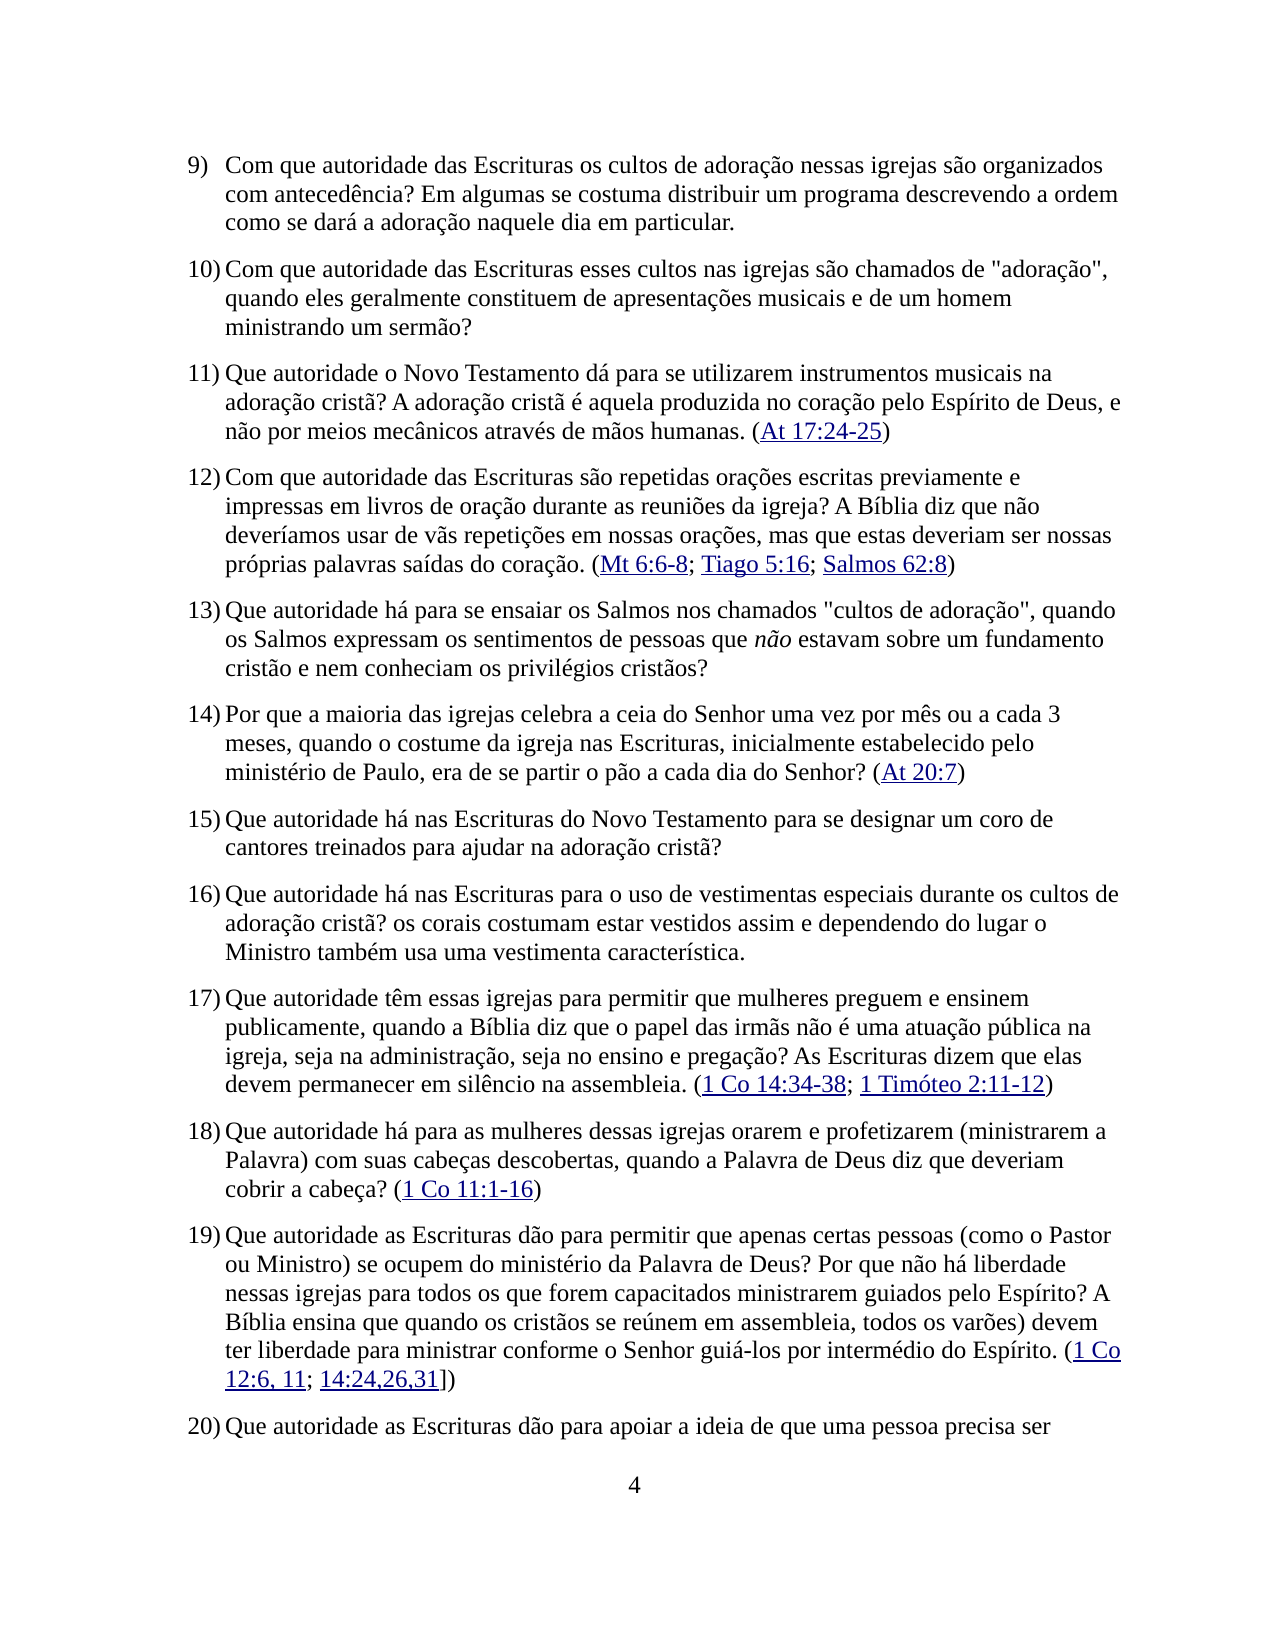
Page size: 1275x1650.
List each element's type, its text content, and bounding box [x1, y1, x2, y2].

list Com que autoridade das Escrituras os cultos de adoração nessas igrejas são organizados com antecedência? Em algumas se costuma distribuir um programa descrevendo a ordem como se dará a adoração naquele dia em particular. [187, 150, 1125, 236]
list Com que autoridade das Escrituras esses cultos nas igrejas são chamados de "adoração", quando eles geralmente constituem de apresentações musicais e de um homem ministrando um sermão? [187, 254, 1125, 340]
list Que autoridade há para as mulheres dessas igrejas orarem e profetizarem (ministrarem a Palavra) com suas cabeças descobertas, quando a Palavra de Deus diz que deveriam cobrir a cabeça? (1 Co 11:1-16) [187, 1116, 1125, 1202]
list Que autoridade as Escrituras dão para permitir que apenas certas pessoas (como o Pastor ou Ministro) se ocupem do ministério da Palavra de Deus? Por que não há liberdade nessas igrejas para todos os que forem capacitados ministrarem guiados pelo Espírito? A Bíblia ensina que quando os cristãos se reúnem em assembleia, todos os varões) devem ter liberdade para ministrar conforme o Senhor guiá-los por intermédio do Espírito. (1 Co 12:6, 11; 14:24,26,31]) [187, 1220, 1125, 1393]
list Que autoridade têm essas igrejas para permitir que mulheres preguem e ensinem publicamente, quando a Bíblia diz que o papel das irmãs não é uma atuação pública na igreja, seja na administração, seja no ensino e pregação? As Escrituras dizem que elas devem permanecer em silêncio na assembleia. (1 Co 14:34-38; 1 Timóteo 2:11-12) [187, 983, 1125, 1098]
list Que autoridade as Escrituras dão para apoiar a ideia de que uma pessoa precisa ser [187, 1411, 1125, 1439]
list Que autoridade há para se ensaiar os Salmos nos chamados "cultos de adoração", quando os Salmos expressam os sentimentos de pessoas que não estavam sobre um fundamento cristão e nem conheciam os privilégios cristãos? [187, 595, 1125, 682]
list Por que a maioria das igrejas celebra a ceia do Senhor uma vez por mês ou a cada 3 meses, quando o costume da igreja nas Escrituras, inicialmente estabelecido pelo ministério de Paulo, era de se partir o pão a cada dia do Senhor? (At 20:7) [187, 699, 1125, 786]
list Que autoridade há nas Escrituras do Novo Testamento para se designar um coro de cantores treinados para ajudar na adoração cristã? [187, 804, 1125, 861]
list Que autoridade há nas Escrituras para o uso de vestimentas especiais durante os cultos de adoração cristã? os corais costumam estar vestidos assim e dependendo do lugar o Ministro também usa uma vestimenta característica. [187, 879, 1125, 965]
list Com que autoridade das Escrituras são repetidas orações escritas previamente e impressas em livros de oração durante as reuniões da igreja? A Bíblia diz que não deveríamos usar de vãs repetições em nossas orações, mas que estas deveriam ser nossas próprias palavras saídas do coração. (Mt 6:6-8; Tiago 5:16; Salmos 62:8) [187, 462, 1125, 577]
list Que autoridade o Novo Testamento dá para se utilizarem instrumentos musicais na adoração cristã? A adoração cristã é aquela produzida no coração pelo Espírito de Deus, e não por meios mecânicos através de mãos humanas. (At 17:24-25) [187, 358, 1125, 444]
